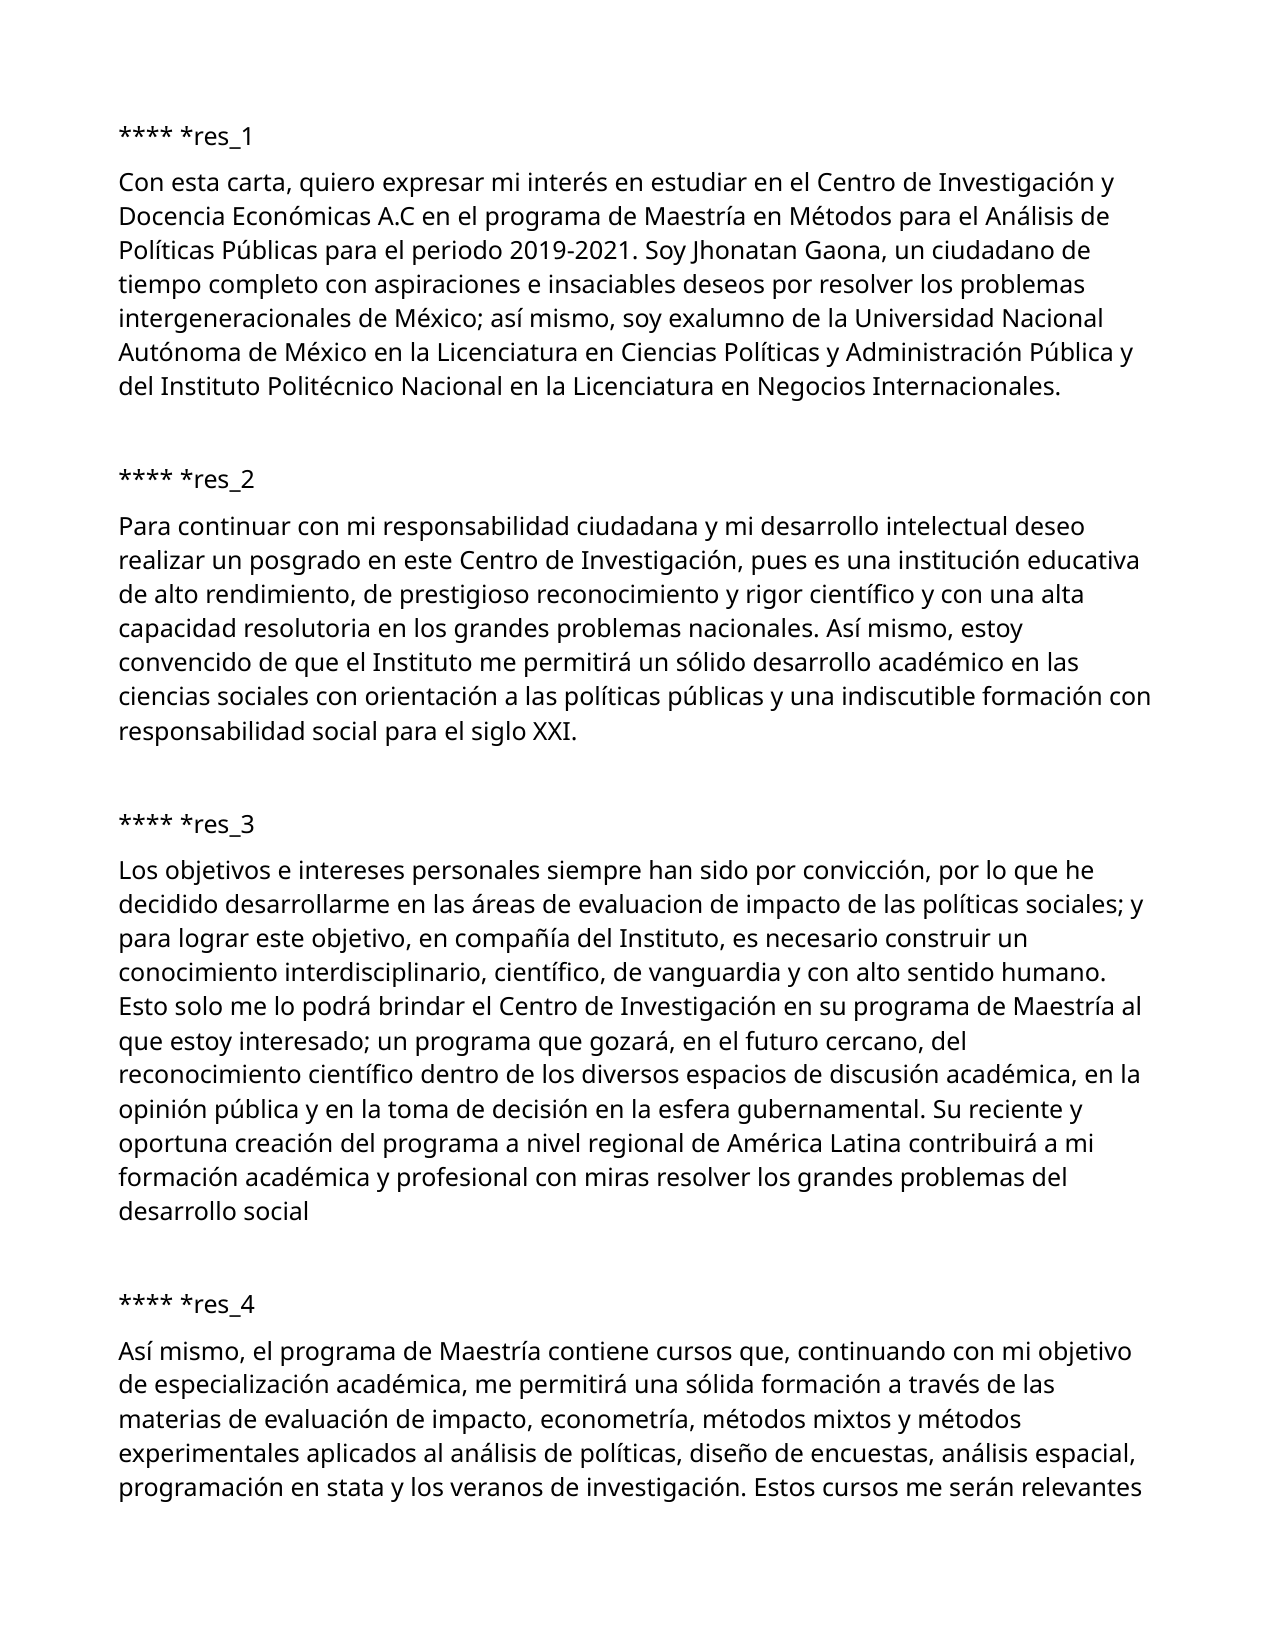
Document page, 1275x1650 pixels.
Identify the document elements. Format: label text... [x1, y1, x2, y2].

text Así mismo, el programa de Maestría contiene cursos que, continuando con mi objetivo de especialización académica, me permitirá una sólida formación a través de las materias de evaluación de impacto, econometría, métodos mixtos y métodos experimentales aplicados al análisis de políticas, diseño de encuestas, análisis espacial, programación en stata y los veranos de investigación. Estos cursos me serán relevantes [118, 1333, 1157, 1503]
text **** *res_4 [118, 1287, 1157, 1321]
text Para continuar con mi responsabilidad ciudadana y mi desarrollo intelectual deseo realizar un posgrado en este Centro de Investigación, pues es una institución educativa de alto rendimiento, de prestigioso reconocimiento y rigor científico y con una alta capacidad resolutoria en los grandes problemas nacionales. Así mismo, estoy convencido de que el Instituto me permitirá un sólido desarrollo académico en las ciencias sociales con orientación a las políticas públicas y una indiscutible formación con responsabilidad social para el siglo XXI. [118, 509, 1157, 747]
text Con esta carta, quiero expresar mi interés en estudiar en el Centro de Investigación y Docencia Económicas A.C en el programa de Maestría en Métodos para el Análisis de Políticas Públicas para el periodo 2019-2021. Soy Jhonatan Gaona, un ciudadano de tiempo completo con aspiraciones e insaciables deseos por resolver los problemas intergeneracionales de México; así mismo, soy exalumno de la Universidad Nacional Autónoma de México en la Licenciatura en Ciencias Políticas y Administración Pública y del Instituto Politécnico Nacional en la Licenciatura en Negocios Internacionales. [118, 165, 1157, 403]
text **** *res_1 [118, 118, 1157, 152]
text **** *res_3 [118, 806, 1157, 840]
text Los objetivos e intereses personales siempre han sido por convicción, por lo que he decidido desarrollarme en las áreas de evaluacion de impacto de las políticas sociales; y para lograr este objetivo, en compañía del Instituto, es necesario construir un conocimiento interdisciplinario, científico, de vanguardia y con alto sentido humano. Esto solo me lo podrá brindar el Centro de Investigación en su programa de Maestría al que estoy interesado; un programa que gozará, en el futuro cercano, del reconocimiento científico dentro de los diversos espacios de discusión académica, en la opinión pública y en la toma de decisión en la esfera gubernamental. Su reciente y oportuna creación del programa a nivel regional de América Latina contribuirá a mi formación académica y profesional con miras resolver los grandes problemas del desarrollo social [118, 853, 1157, 1227]
text **** *res_2 [118, 462, 1157, 496]
